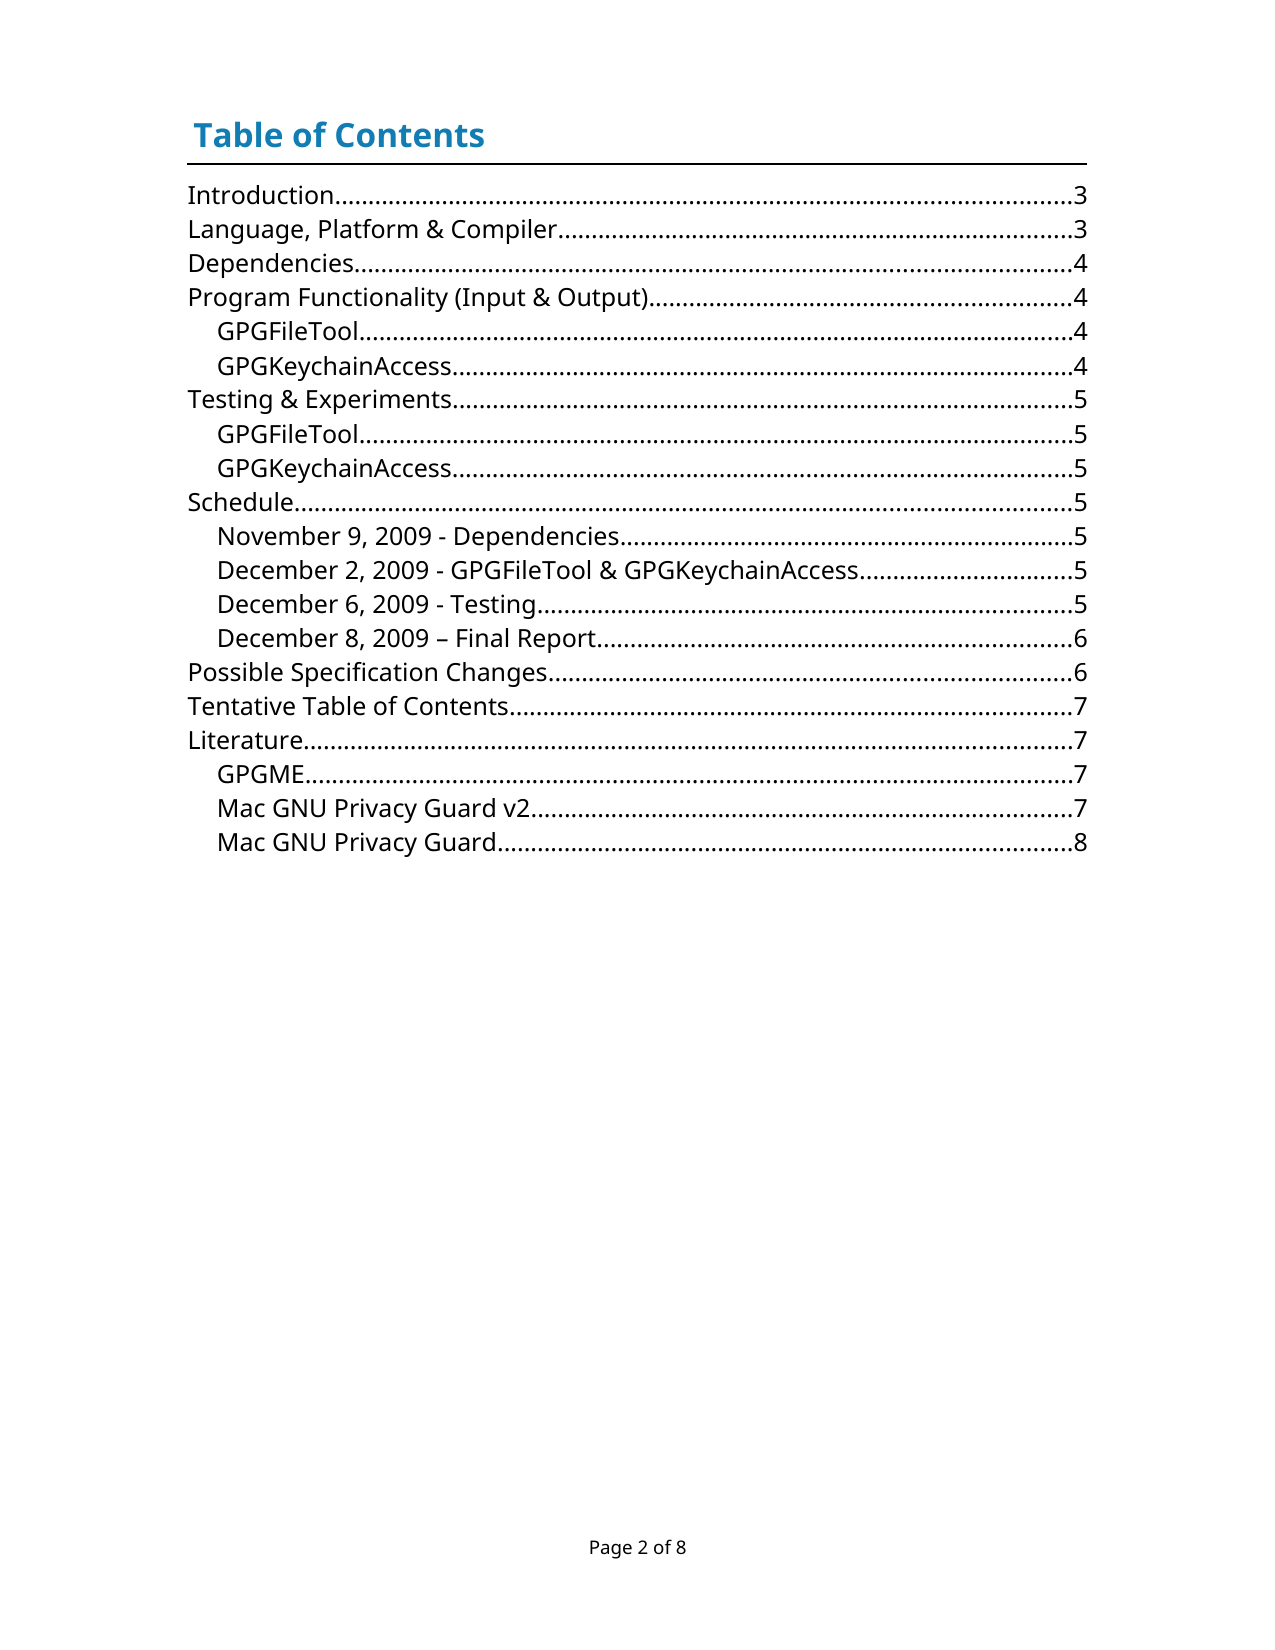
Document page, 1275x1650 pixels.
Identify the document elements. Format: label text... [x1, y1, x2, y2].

text Tentative Table of Contents 7 [187, 689, 1087, 723]
text Testing & Experiments 5 [187, 382, 1087, 416]
text Language, Platform & Compiler 3 [187, 212, 1087, 246]
text Introduction 3 [187, 178, 1087, 212]
text GPGME 7 [217, 757, 1087, 791]
text Schedule 5 [187, 484, 1087, 518]
text Literature 7 [187, 723, 1087, 757]
text December 6, 2009 - Testing 5 [217, 587, 1087, 621]
text Mac GNU Privacy Guard v2 7 [217, 791, 1087, 825]
text December 8, 2009 – Final Report 6 [217, 621, 1087, 655]
text Program Functionality (Input & Output) 4 [187, 280, 1087, 314]
text GPGKeychainAccess 5 [217, 450, 1087, 484]
text GPGFileTool 5 [217, 416, 1087, 450]
text Mac GNU Privacy Guard 8 [217, 825, 1087, 859]
text December 2, 2009 - GPGFileTool & GPGKeychainAccess 5 [217, 552, 1087, 587]
subtitle Table of Contents [187, 106, 1087, 163]
text November 9, 2009 - Dependencies 5 [217, 518, 1087, 552]
text Possible Specification Changes 6 [187, 655, 1087, 689]
text GPGKeychainAccess 4 [217, 348, 1087, 382]
text GPGFileTool 4 [217, 314, 1087, 348]
text Dependencies 4 [187, 246, 1087, 280]
